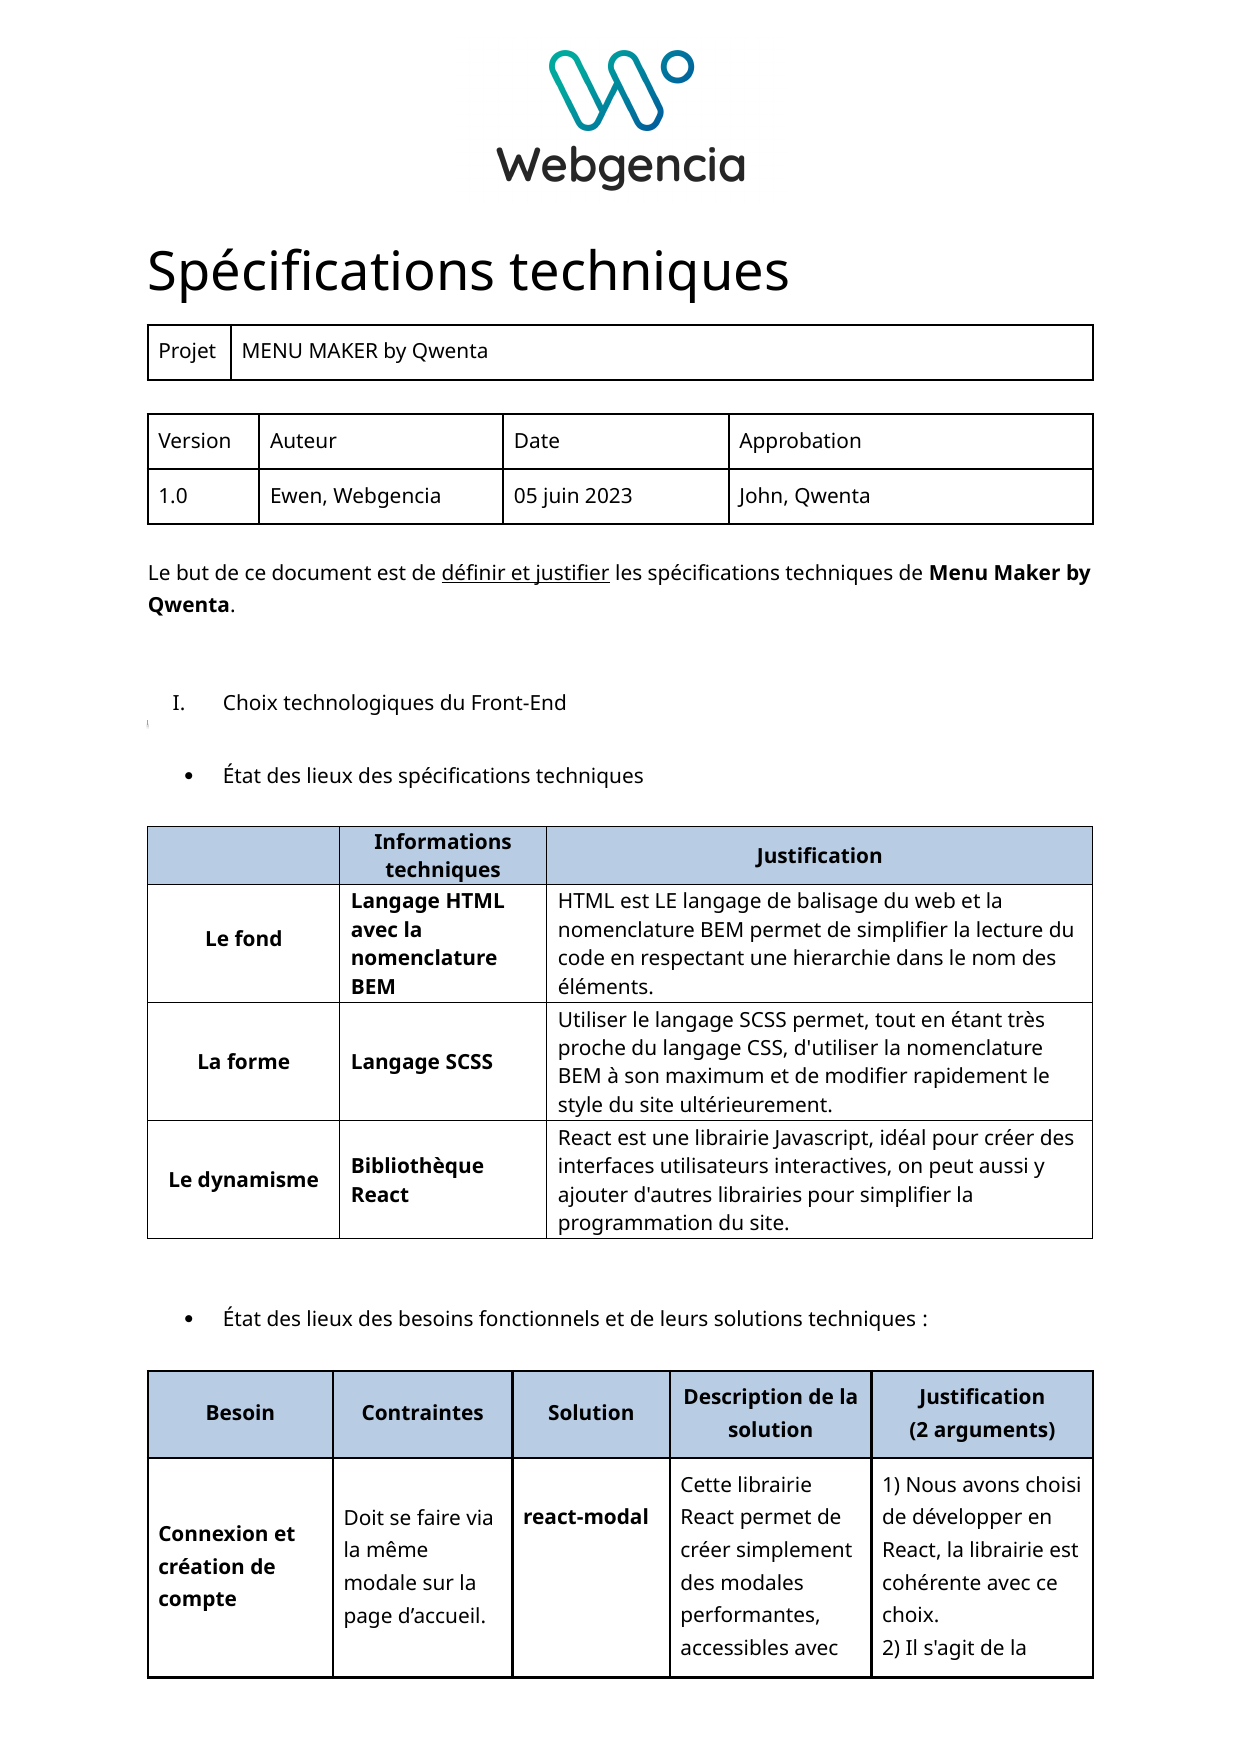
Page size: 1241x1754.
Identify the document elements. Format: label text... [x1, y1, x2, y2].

table_cell react-modal [514, 1459, 669, 1676]
table_cell Le fond [148, 885, 339, 1002]
table_header Auteur [260, 415, 502, 468]
table_cell La forme [148, 1003, 339, 1120]
table_header Informations techniques [340, 827, 546, 884]
table_cell Bibliothèque React [340, 1121, 546, 1238]
table_header [148, 827, 339, 884]
table_cell Utiliser le langage SCSS permet, tout en étant très proche du langage CSS, d'utiliser la nomenclature BEM à son maximum et de modifier rapidement le style du site ultérieurement. [547, 1003, 1092, 1120]
table_header Approbation [730, 415, 1092, 468]
table_cell 1.0 [149, 470, 258, 523]
table_cell John, Qwenta [730, 470, 1092, 523]
table_header Version [149, 415, 258, 468]
table_header Description de la solution [671, 1372, 870, 1457]
table_cell 05 juin 2023 [504, 470, 728, 523]
table_header Projet [149, 326, 230, 379]
table_cell Le dynamisme [148, 1121, 339, 1238]
table_header Besoin [149, 1372, 332, 1457]
text Spécifications techniques [148, 233, 1093, 306]
list Choix technologiques du Front-End [185, 688, 1093, 717]
text Le but de ce document est de définir et justifier les spécifications techniques de Menu Maker by Qwenta. [148, 558, 1093, 619]
list État des lieux des spécifications techniques [185, 761, 1093, 789]
table_cell Ewen, Webgencia [260, 470, 502, 523]
table_cell 1) Nous avons choisi de développer en React, la librairie est cohérente avec ce choix. 2) Il s'agit de la [873, 1459, 1092, 1676]
table_cell Langage SCSS [340, 1003, 546, 1120]
table_cell Cette librairie React permet de créer simplement des modales performantes, accessibles avec [671, 1459, 870, 1676]
table_cell Connexion et création de compte [149, 1459, 332, 1676]
table_cell Langage HTML avec la nomenclature BEM [340, 885, 546, 1002]
table_header Date [504, 415, 728, 468]
table_header Justification (2 arguments) [873, 1372, 1092, 1457]
table_cell HTML est LE langage de balisage du web et la nomenclature BEM permet de simplifier la lecture du code en respectant une hierarchie dans le nom des éléments. [547, 885, 1092, 1002]
table_cell Doit se faire via la même modale sur la page d’accueil. [334, 1459, 511, 1676]
table_header Contraintes [334, 1372, 511, 1457]
table_header Justification [547, 827, 1092, 884]
table_header MENU MAKER by Qwenta [232, 326, 1092, 379]
table_cell React est une librairie Javascript, idéal pour créer des interfaces utilisateurs interactives, on peut aussi y ajouter d'autres librairies pour simplifier la programmation du site. [547, 1121, 1092, 1238]
list État des lieux des besoins fonctionnels et de leurs solutions techniques : [185, 1304, 1093, 1333]
table_header Solution [514, 1372, 669, 1457]
